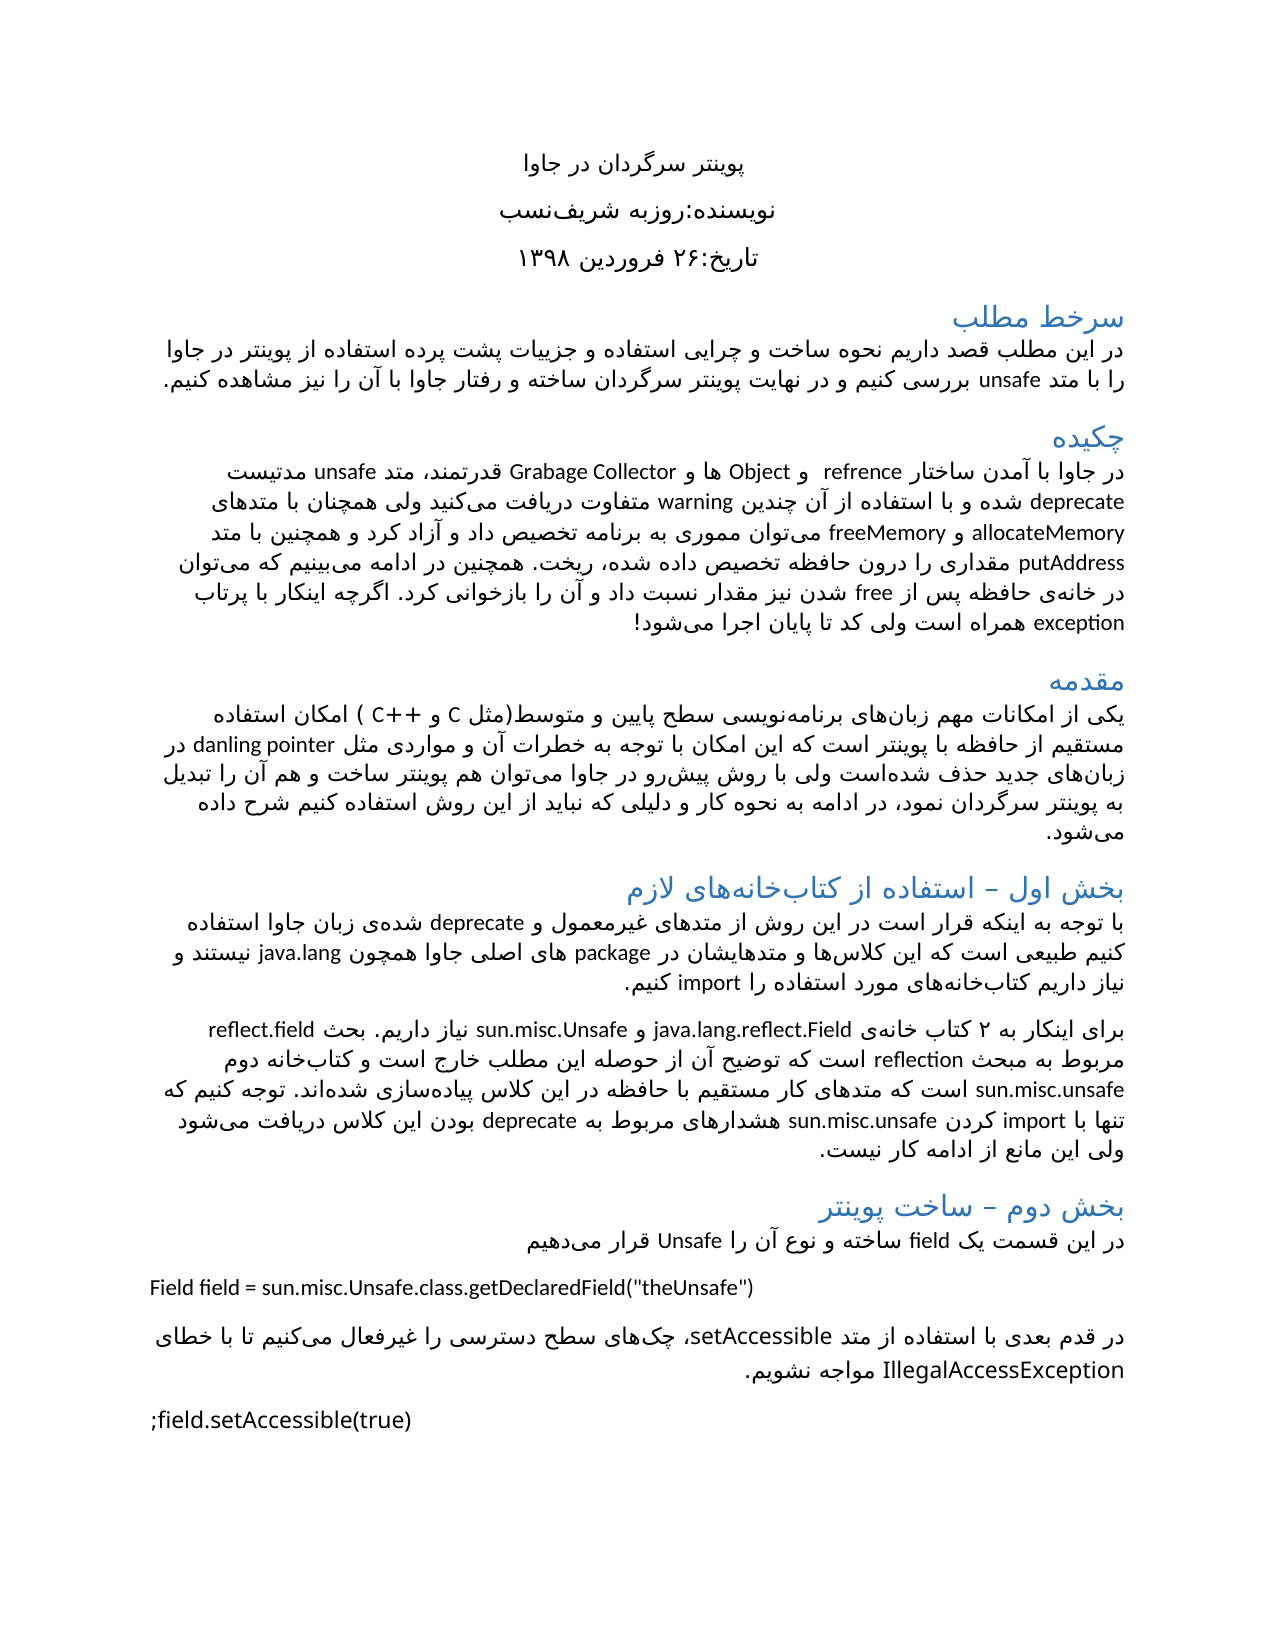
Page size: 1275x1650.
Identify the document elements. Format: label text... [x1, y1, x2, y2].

text field.setAccessible(true); [150, 1404, 1125, 1435]
text در این مطلب قصد داریم نحوه ساخت و چرایی استفاده و جزيیات پشت پرده استفاده از پوینتر در جاوا را با متد unsafe بررسی کنیم و در نهایت پوینتر سرگردان ساخته و رفتار جاوا با آن را نیز مشاهده کنیم. [150, 337, 1125, 393]
text در قدم بعدی با استفاده از متد setAccessible، چک‌های سطح دسترسی را غیرفعال می‌کنیم تا با خطای IllegalAccessException مواجه نشویم. [150, 1320, 1125, 1385]
subtitle سرخط مطلب [150, 300, 1125, 334]
text در جاوا با آمدن ساختار refrence و Object ها و Grabage Collector قدرتمند، متد unsafe مدتیست deprecate شده و با استفاده از آن چندین warning متفاوت دریافت می‌کنید ولی همچنان با متد‌های allocateMemory و freeMemory می‌توان مموری به برنامه تخصیص داد ‌و آزاد کرد و همچنین با متد putAddress مقداری را درون حافظه تخصیص داده شده، ریخت. همچنین در ادامه می‌بینیم که می‌توان در خانه‌ی حافظه پس از free شدن نیز مقدار نسبت داد و آن را بازخوانی کرد. اگرچه اینکار با پرتاب exception همراه است ولی کد تا پایان اجرا می‌شود! [150, 457, 1125, 636]
subtitle بخش دوم – ساخت پوینتر [150, 1189, 1125, 1223]
subtitle بخش اول – استفاده از کتاب‌خانه‌های لازم [150, 872, 1125, 906]
text برای اینکار به ۲ کتاب ‌خانه‌ی java.lang.reflect.Field و sun.misc.Unsafe نیاز داریم. بحث reflect.field مربوط به مبحث reflection است که توضیح آن از حوصله این مطلب خارج است و کتاب‌خانه دوم sun.misc.unsafe است که متد‌های کار مستقیم با حافظه در این کلاس پیاده‌سازی شده‌‌اند. توجه کنیم که تنها با import کردن sun.misc.unsafe هشدارهای مربوط به deprecate بودن این کلاس دریافت می‌شود ولی این مانع از ادامه کار نیست. [150, 1015, 1125, 1162]
subtitle مقدمه [150, 663, 1125, 697]
text تاریخ:۲۶ فروردین ۱۳۹۸ [150, 243, 1125, 273]
text Field field = sun.misc.Unsafe.class.getDeclaredField("theUnsafe") [150, 1273, 1125, 1301]
text نویسنده:روزبه شریف‌نسب [150, 195, 1125, 224]
text پوینتر سرگردان در جاوا [150, 150, 1125, 177]
text در این قسمت یک field ساخته و نوع آن را Unsafe قرار می‌دهیم [150, 1226, 1125, 1254]
subtitle چکیده [150, 421, 1125, 454]
text با توجه به اینکه قرار است در این روش از متدهای غیرمعمول و deprecate شده‌ی زبان جاوا استفاده کنیم طبیعی است که این کلاس‌ها و متد‌هایشان در package های اصلی جاوا همچون java.lang نیستند و نیاز داریم کتاب‌خانه‌های مورد استفاده را import کنیم. [150, 908, 1125, 996]
text یکی از امکانات مهم زبان‌های برنامه‌نویسی سطح پایین و متوسط(مثل C و ++C ) امکان استفاده مستقیم از حافظه با پوینتر است که این امکان با توجه به خطرات ‌آن و مواردی مثل danling pointer در زبان‌های جدید حذف شده‌است ولی با روش پیش‌رو در جاوا می‌توان هم پوینتر ساخت و هم آن را تبدیل به پوینتر سرگردان نمود، در ادامه به نحوه کار و دلیلی که نباید از این روش استفاده کنیم شرح داده می‌شود. [150, 700, 1125, 844]
